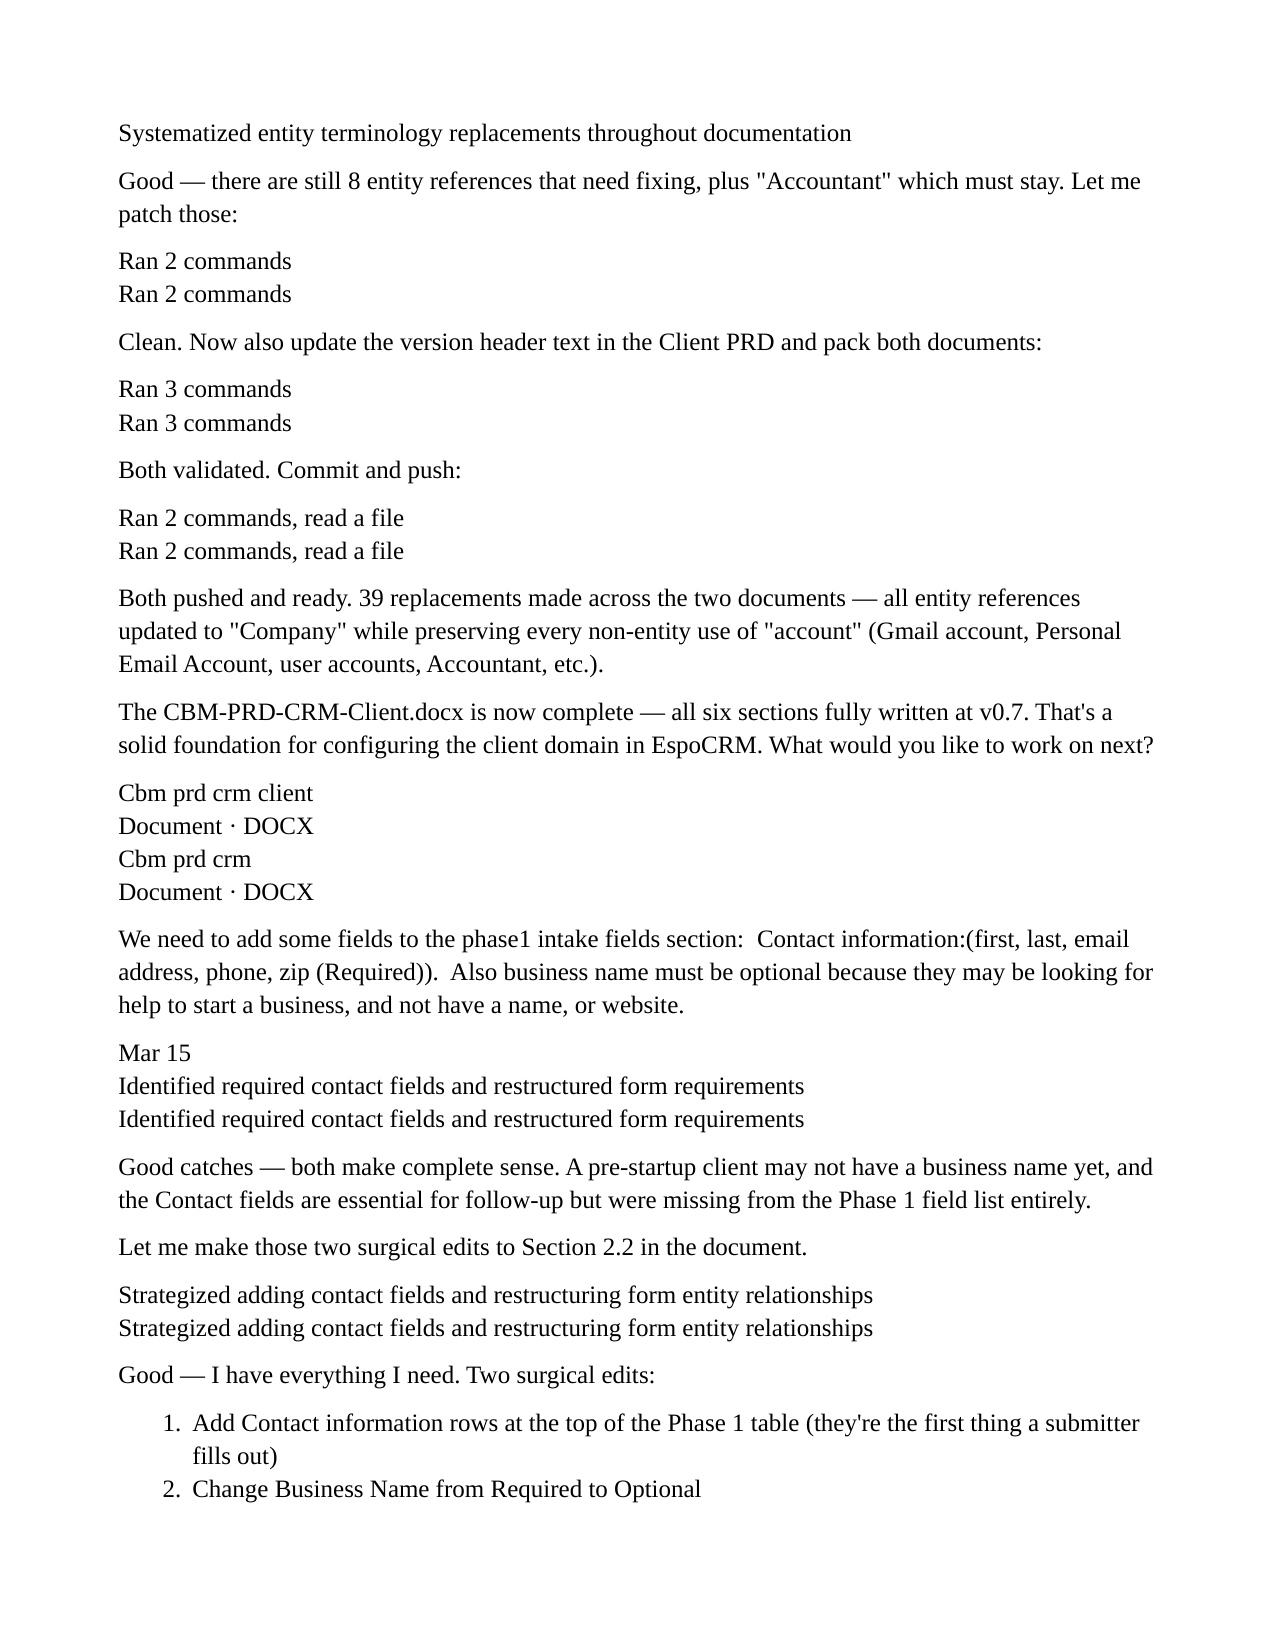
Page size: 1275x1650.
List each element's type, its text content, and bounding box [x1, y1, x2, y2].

text Identified required contact fields and restructured form requirements [118, 1104, 1157, 1133]
text Strategized adding contact fields and restructuring form entity relationships [118, 1280, 1157, 1309]
text Cbm prd crm [118, 844, 1157, 872]
text Systematized entity terminology replacements throughout documentation [118, 118, 1157, 147]
text We need to add some fields to the phase1 intake fields section: Contact information:(first, last, email address, phone, zip (Required)). Also business name must be optional because they may be looking for help to start a business, and not have a name, or website. [118, 924, 1157, 1019]
text Good catches — both make complete sense. A pre-startup client may not have a business name yet, and the Contact fields are essential for follow-up but were missing from the Phase 1 field list entirely. [118, 1152, 1157, 1213]
text Ran 2 commands [118, 246, 1157, 275]
text Good — there are still 8 entity references that need fixing, plus "Accountant" which must stay. Let me patch those: [118, 166, 1157, 227]
list Change Business Name from Required to Optional [162, 1474, 1157, 1503]
text Ran 2 commands, read a file [118, 503, 1157, 532]
text Both pushed and ready. 39 replacements made across the two documents — all entity references updated to "Company" while preserving every non-entity use of "account" (Gmail account, Personal Email Account, user accounts, Accountant, etc.). [118, 583, 1157, 678]
text Mar 15 [118, 1038, 1157, 1067]
text Both validated. Commit and push: [118, 455, 1157, 484]
text The CBM-PRD-CRM-Client.docx is now complete — all six sections fully written at v0.7. That's a solid foundation for configuring the client domain in EspoCRM. What would you like to work on next? [118, 697, 1157, 759]
text Strategized adding contact fields and restructuring form entity relationships [118, 1313, 1157, 1342]
text Document · DOCX [118, 877, 1157, 906]
list Add Contact information rows at the top of the Phase 1 table (they're the first thing a submitter fills out) [162, 1408, 1157, 1470]
text Cbm prd crm client [118, 778, 1157, 806]
text Identified required contact fields and restructured form requirements [118, 1071, 1157, 1100]
text Ran 2 commands [118, 279, 1157, 308]
text Ran 2 commands, read a file [118, 536, 1157, 564]
text Ran 3 commands [118, 408, 1157, 436]
text Document · DOCX [118, 811, 1157, 839]
text Ran 3 commands [118, 374, 1157, 403]
text Clean. Now also update the version header text in the Client PRD and pack both documents: [118, 327, 1157, 356]
text Let me make those two surgical edits to Section 2.2 in the document. [118, 1232, 1157, 1261]
text Good — I have everything I need. Two surgical edits: [118, 1361, 1157, 1389]
